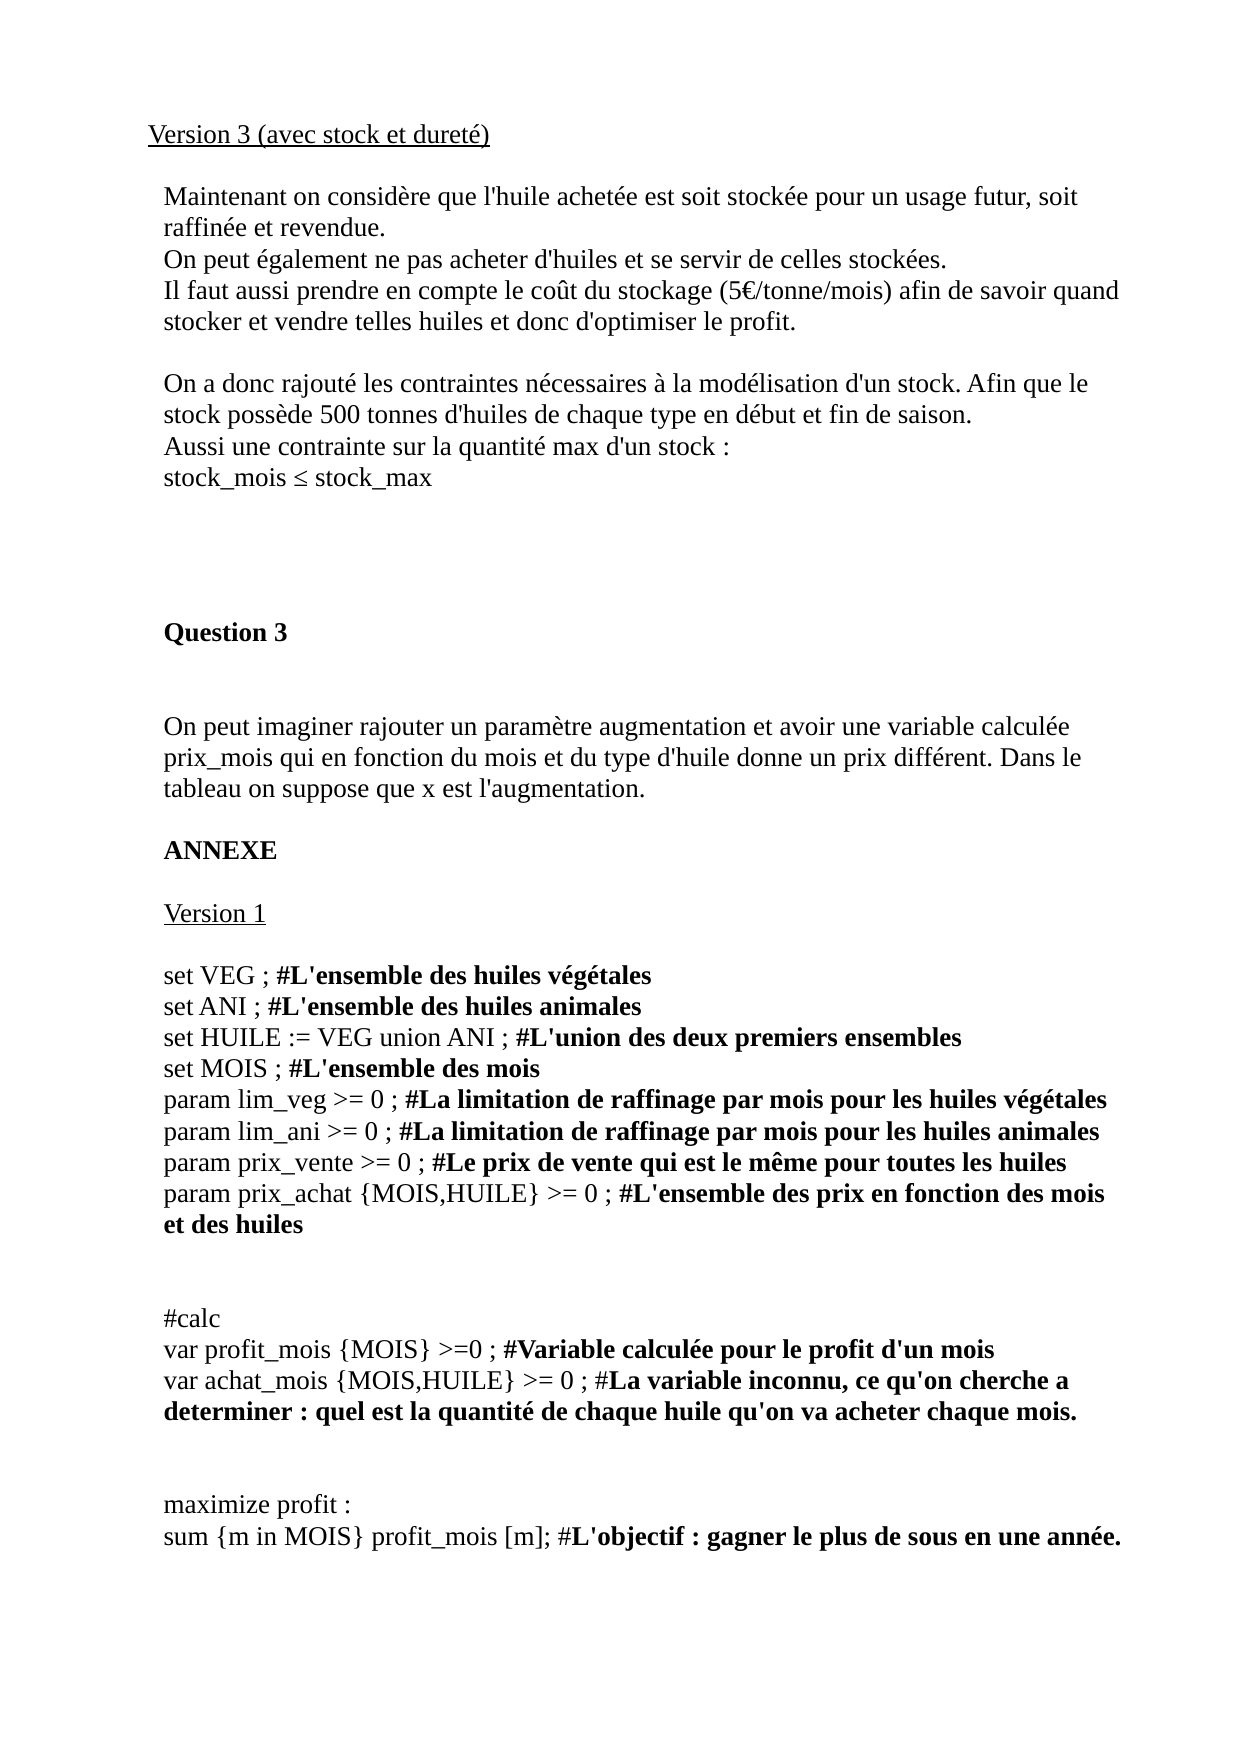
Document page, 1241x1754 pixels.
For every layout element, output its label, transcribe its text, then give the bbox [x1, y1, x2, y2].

text ANNEXE [163, 834, 1122, 866]
text Version 3 (avec stock et dureté) [148, 118, 1122, 149]
text Aussi une contrainte sur la quantité max d'un stock : [163, 429, 1122, 461]
text var profit_mois {MOIS} >=0 ; #Variable calculée pour le profit d'un mois [163, 1333, 1122, 1364]
text param lim_veg >= 0 ; #La limitation de raffinage par mois pour les huiles végétales [163, 1084, 1122, 1115]
text set MOIS ; #L'ensemble des mois [163, 1052, 1122, 1084]
text #calc [163, 1302, 1122, 1333]
text set HUILE := VEG union ANI ; #L'union des deux premiers ensembles [163, 1021, 1122, 1052]
text On peut imaginer rajouter un paramètre augmentation et avoir une variable calculée prix_mois qui en fonction du mois et du type d'huile donne un prix différent. Dans le tableau on suppose que x est l'augmentation. [163, 710, 1122, 803]
text param prix_achat {MOIS,HUILE} >= 0 ; #L'ensemble des prix en fonction des mois et des huiles [163, 1177, 1122, 1239]
text On peut également ne pas acheter d'huiles et se servir de celles stockées. [163, 243, 1122, 274]
text param prix_vente >= 0 ; #Le prix de vente qui est le même pour toutes les huiles [163, 1146, 1122, 1177]
text set VEG ; #L'ensemble des huiles végétales [163, 959, 1122, 990]
text stock_mois ≤ stock_max [163, 461, 1122, 492]
text var achat_mois {MOIS,HUILE} >= 0 ; #La variable inconnu, ce qu'on cherche a determiner : quel est la quantité de chaque huile qu'on va acheter chaque mois. [163, 1364, 1122, 1426]
text maximize profit : [163, 1488, 1122, 1520]
text set ANI ; #L'ensemble des huiles animales [163, 990, 1122, 1021]
text Version 1 [163, 897, 1122, 928]
text Il faut aussi prendre en compte le coût du stockage (5€/tonne/mois) afin de savoir quand stocker et vendre telles huiles et donc d'optimiser le profit. [163, 274, 1122, 336]
text On a donc rajouté les contraintes nécessaires à la modélisation d'un stock. Afin que le stock possède 500 tonnes d'huiles de chaque type en début et fin de saison. [163, 367, 1122, 429]
text sum {m in MOIS} profit_mois [m]; #L'objectif : gagner le plus de sous en une année. [163, 1520, 1122, 1551]
text Maintenant on considère que l'huile achetée est soit stockée pour un usage futur, soit raffinée et revendue. [163, 180, 1122, 243]
text Question 3 [163, 616, 1122, 648]
text param lim_ani >= 0 ; #La limitation de raffinage par mois pour les huiles animales [163, 1115, 1122, 1146]
